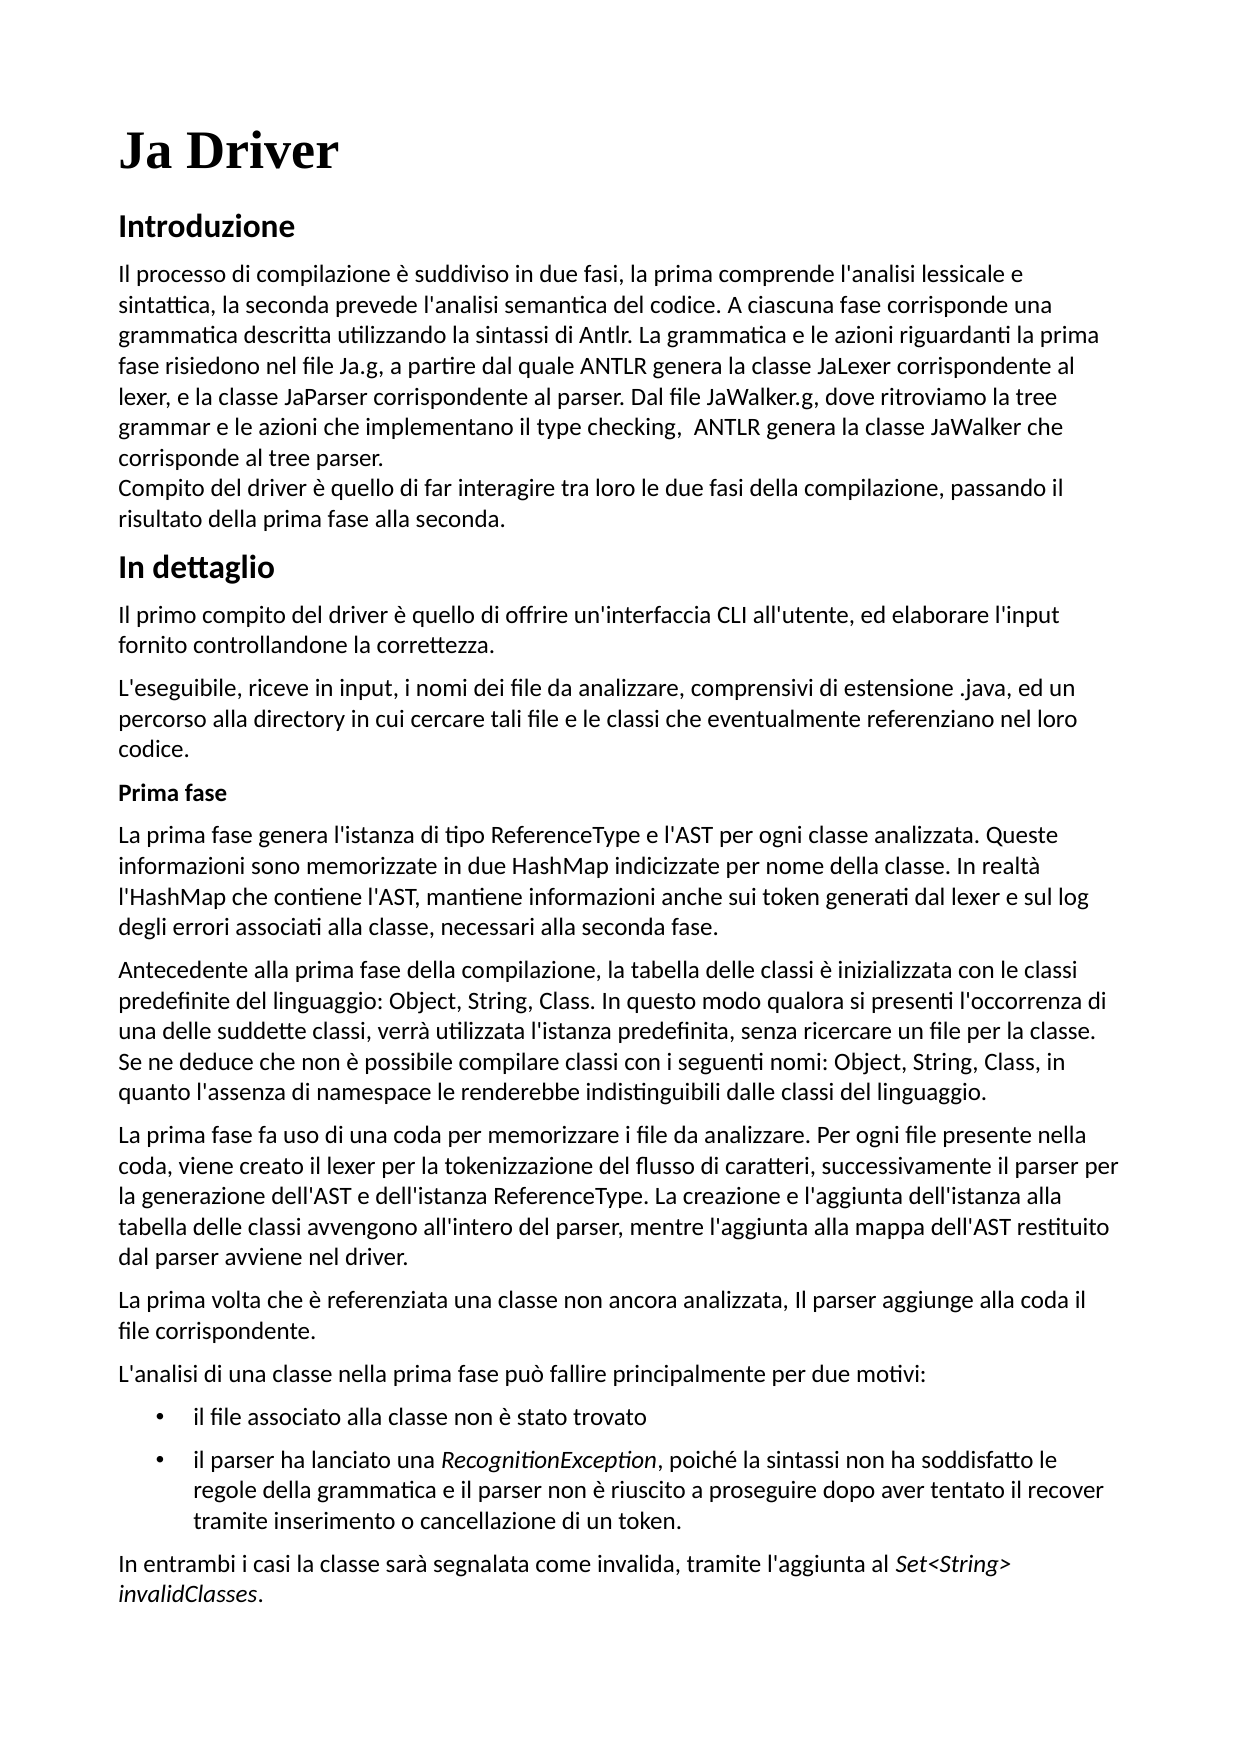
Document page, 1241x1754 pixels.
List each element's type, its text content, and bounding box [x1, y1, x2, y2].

text La prima fase genera l'istanza di tipo ReferenceType e l'AST per ogni classe analizzata. Queste informazioni sono memorizzate in due HashMap indicizzate per nome della classe. In realtà l'HashMap che contiene l'AST, mantiene informazioni anche sui token generati dal lexer e sul log degli errori associati alla classe, necessari alla seconda fase. [118, 820, 1122, 942]
text L'analisi di una classe nella prima fase può fallire principalmente per due motivi: [118, 1358, 1122, 1388]
text Ja Driver [118, 118, 1122, 180]
text Il processo di compilazione è suddiviso in due fasi, la prima comprende l'analisi lessicale e sintattica, la seconda prevede l'analisi semantica del codice. A ciascuna fase corrisponde una grammatica descritta utilizzando la sintassi di Antlr. La grammatica e le azioni riguardanti la prima fase risiedono nel file Ja.g, a partire dal quale ANTLR genera la classe JaLexer corrispondente al lexer, e la classe JaParser corrispondente al parser. Dal file JaWalker.g, dove ritroviamo la tree grammar e le azioni che implementano il type checking, ANTLR genera la classe JaWalker che corrisponde al tree parser. [118, 259, 1122, 472]
text La prima fase fa uso di una coda per memorizzare i file da analizzare. Per ogni file presente nella coda, viene creato il lexer per la tokenizzazione del flusso di caratteri, successivamente il parser per la generazione dell'AST e dell'istanza ReferenceType. La creazione e l'aggiunta dell'istanza alla tabella delle classi avvengono all'intero del parser, mentre l'aggiunta alla mappa dell'AST restituito dal parser avviene nel driver. [118, 1119, 1122, 1272]
list il parser ha lanciato una RecognitionException, poiché la sintassi non ha soddisfatto le regole della grammatica e il parser non è riuscito a proseguire dopo aver tentato il recover tramite inserimento o cancellazione di un token. [156, 1444, 1122, 1536]
text Prima fase [118, 777, 1122, 807]
text La prima volta che è referenziata una classe non ancora analizzata, Il parser aggiunge alla coda il file corrispondente. [118, 1284, 1122, 1346]
text L'eseguibile, riceve in input, i nomi dei file da analizzare, comprensivi di estensione .java, ed un percorso alla directory in cui cercare tali file e le classi che eventualmente referenziano nel loro codice. [118, 673, 1122, 764]
text Compito del driver è quello di far interagire tra loro le due fasi della compilazione, passando il risultato della prima fase alla seconda. [118, 472, 1122, 533]
text In entrambi i casi la classe sarà segnalata come invalida, tramite l'aggiunta al Set<String> invalidClasses. [118, 1548, 1122, 1609]
text Antecedente alla prima fase della compilazione, la tabella delle classi è inizializzata con le classi predefinite del linguaggio: Object, String, Class. In questo modo qualora si presenti l'occorrenza di una delle suddette classi, verrà utilizzata l'istanza predefinita, senza ricercare un file per la classe. Se ne deduce che non è possibile compilare classi con i seguenti nomi: Object, String, Class, in quanto l'assenza di namespace le renderebbe indistinguibili dalle classi del linguaggio. [118, 954, 1122, 1107]
subtitle In dettaglio [118, 546, 1122, 587]
subtitle Introduzione [118, 205, 1122, 246]
text Il primo compito del driver è quello di offrire un'interfaccia CLI all'utente, ed elaborare l'input fornito controllandone la correttezza. [118, 599, 1122, 660]
list il file associato alla classe non è stato trovato [156, 1401, 1122, 1432]
